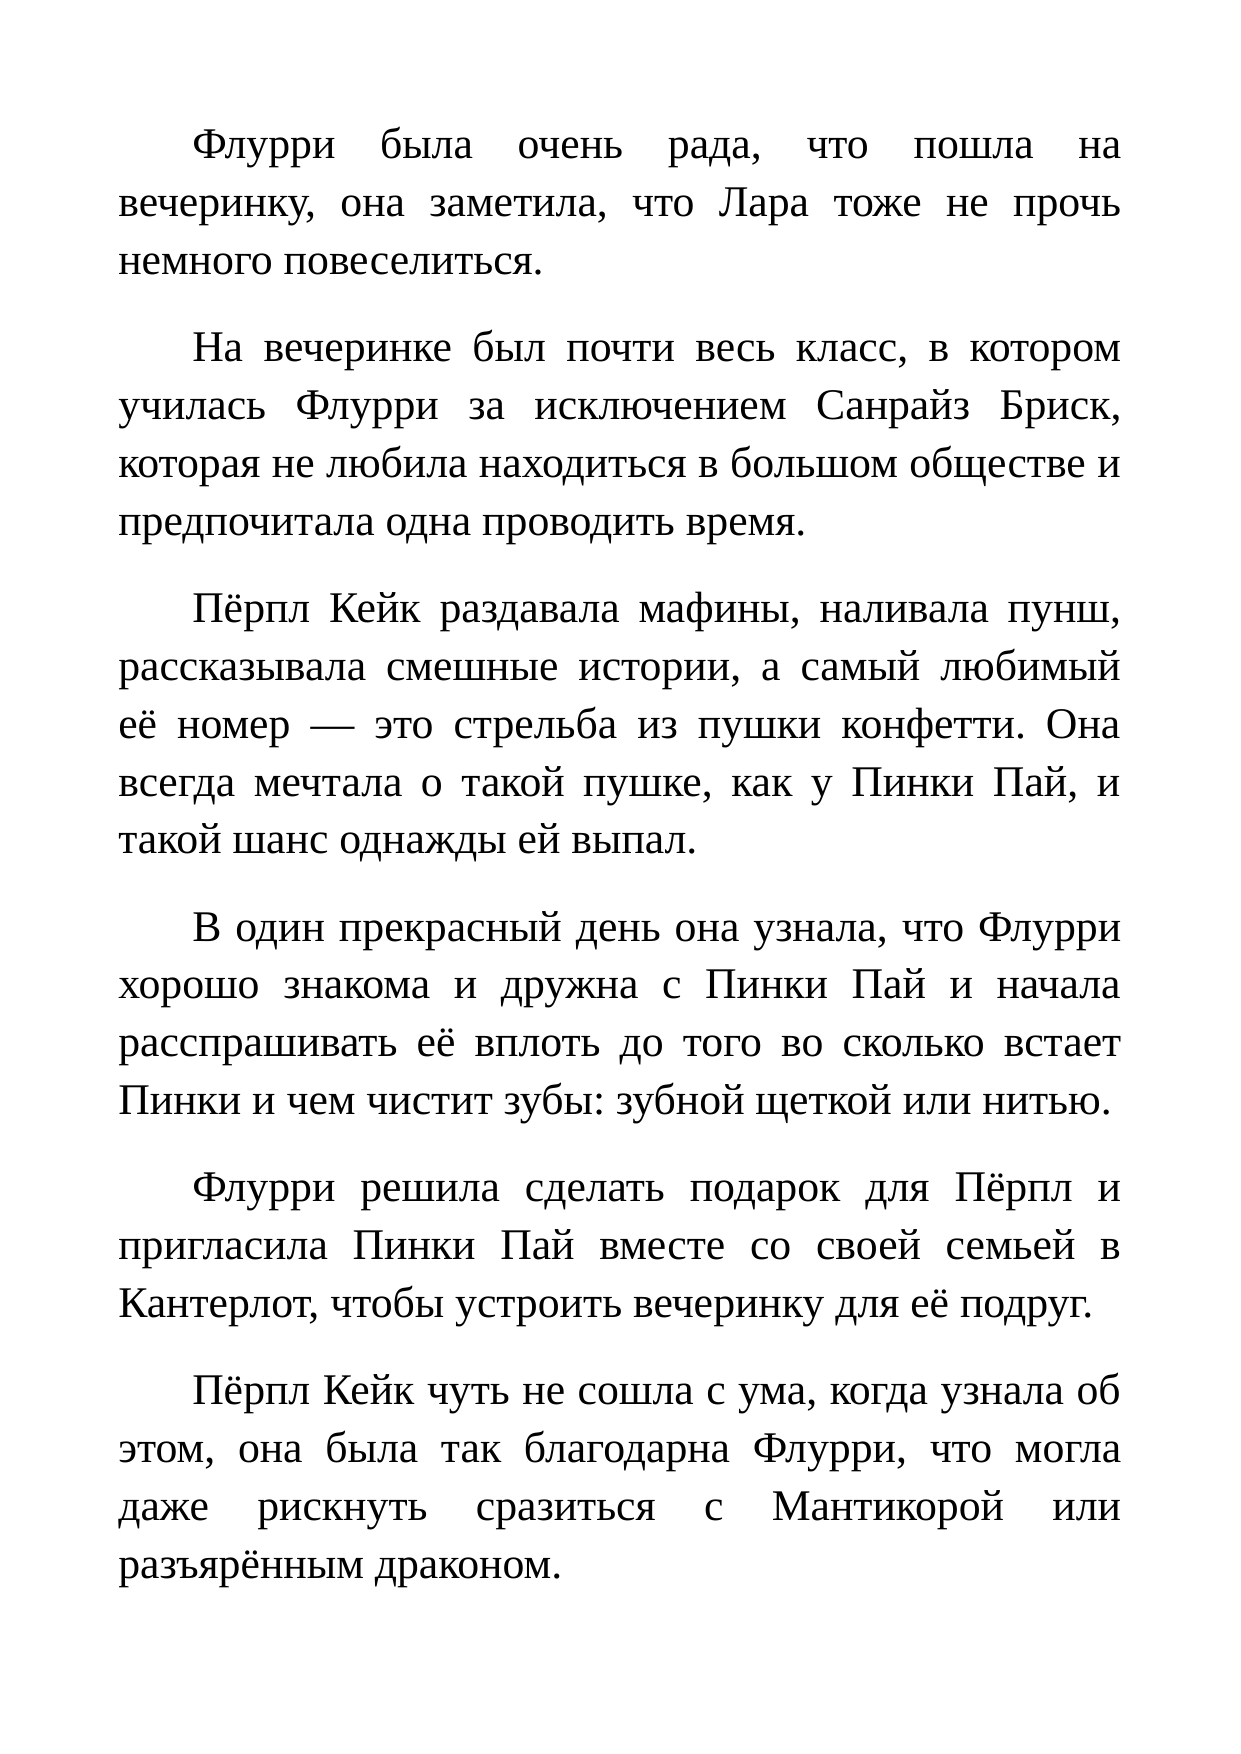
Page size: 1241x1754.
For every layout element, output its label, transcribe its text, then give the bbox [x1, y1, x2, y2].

text Флурри решила сделать подарок для Пёрпл и пригласила Пинки Пай вместе со своей семьей в Кантерлот, чтобы устроить вечеринку для её подруг. [118, 1161, 1122, 1327]
text Флурри была очень рада, что пошла на вечеринку, она заметила, что Лара тоже не прочь немного повеселиться. [118, 118, 1122, 284]
text Пёрпл Кейк чуть не сошла с ума, когда узнала об этом, она была так благодарна Флурри, что могла даже рискнуть сразиться с Мантикорой или разъярённым драконом. [118, 1364, 1122, 1588]
text Пёрпл Кейк раздавала мафины, наливала пунш, рассказывала смешные истории, а самый любимый её номер — это стрельба из пушки конфетти. Она всегда мечтала о такой пушке, как у Пинки Пай, и такой шанс однажды ей выпал. [118, 582, 1122, 863]
text На вечеринке был почти весь класс, в котором училась Флурри за исключением Санрайз Бриск, которая не любила находиться в большом обществе и предпочитала одна проводить время. [118, 321, 1122, 545]
text В один прекрасный день она узнала, что Флурри хорошо знакома и дружна с Пинки Пай и начала расспрашивать её вплоть до того во сколько встает Пинки и чем чистит зубы: зубной щеткой или нитью. [118, 900, 1122, 1124]
